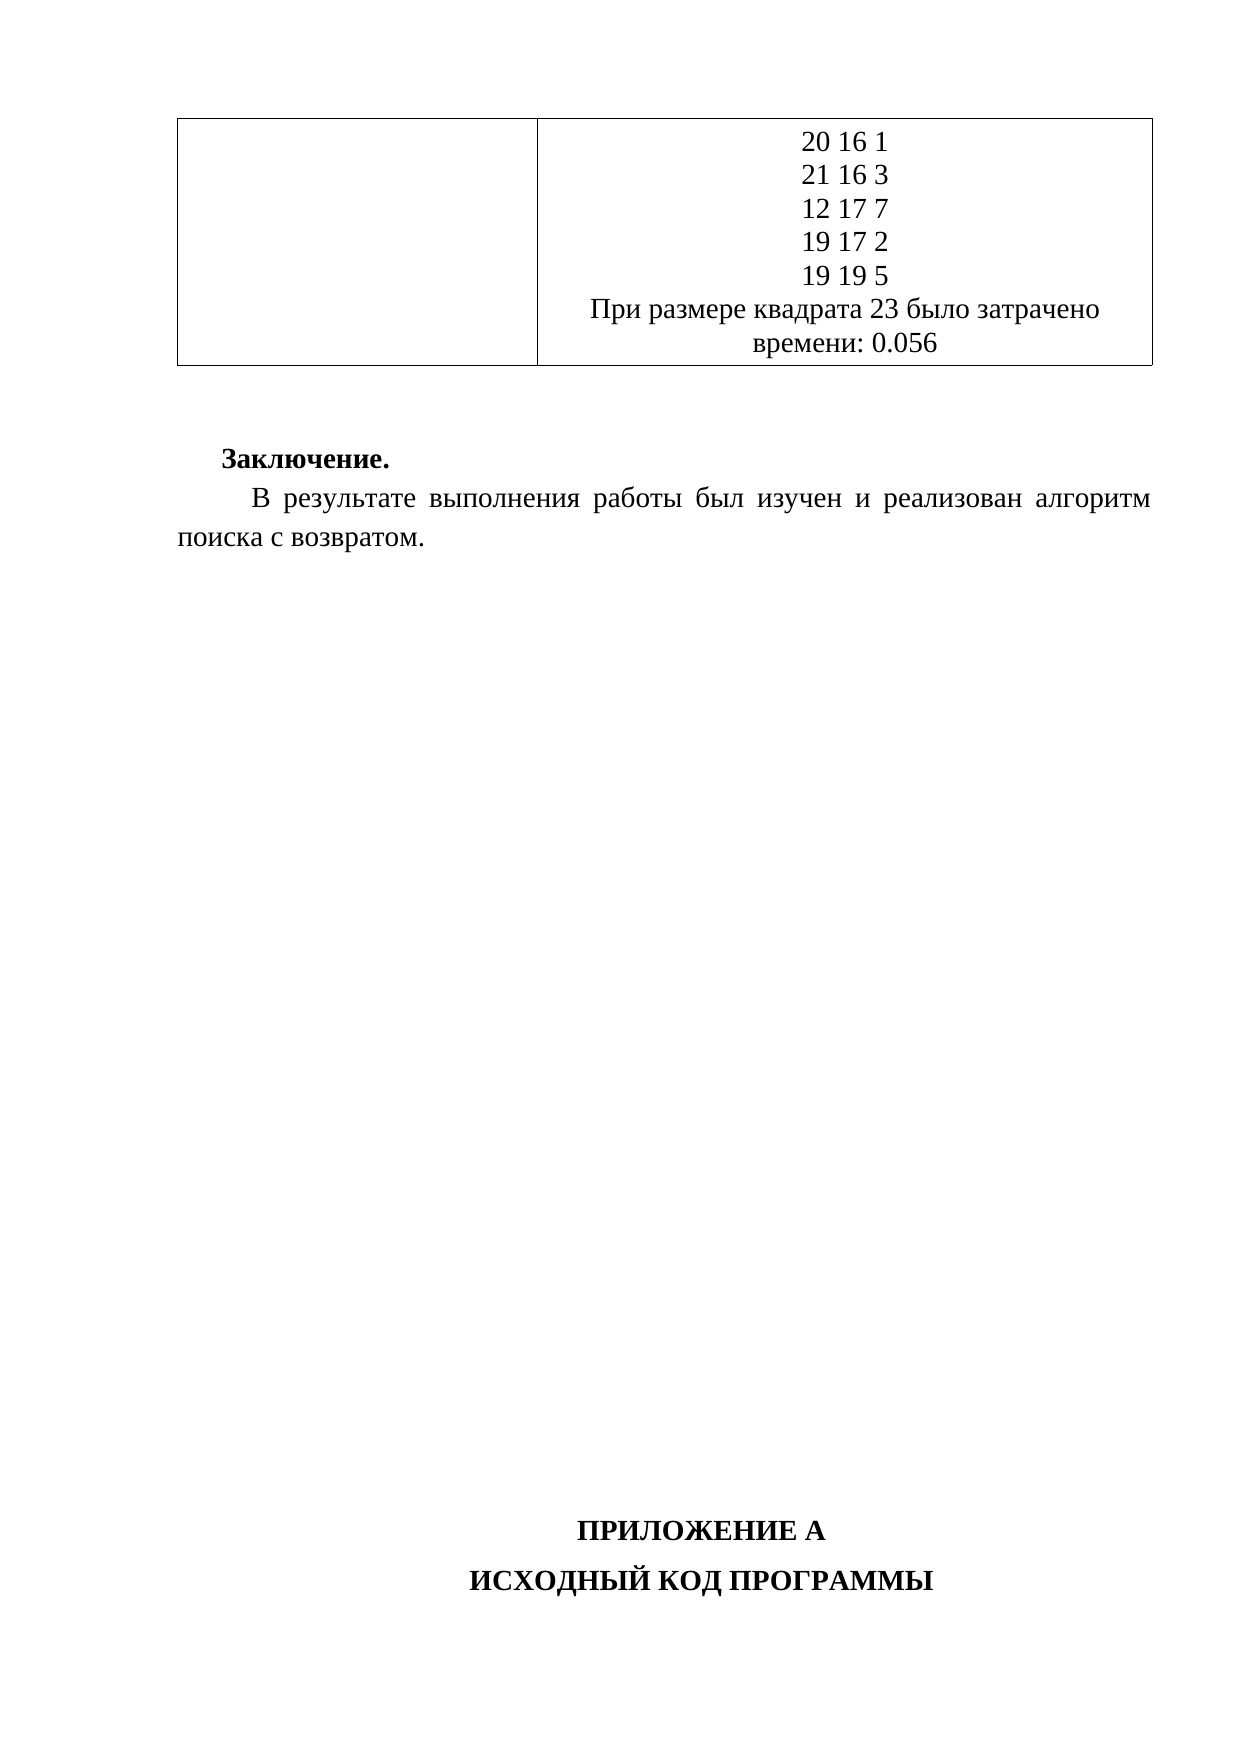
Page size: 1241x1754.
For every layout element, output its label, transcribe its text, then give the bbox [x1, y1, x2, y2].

text Заключение. [177, 442, 1152, 475]
text ПРИЛОЖЕНИЕ А [177, 1513, 1152, 1547]
table_cell [178, 119, 537, 364]
text ИСХОДНЫЙ КОД ПРОГРАММЫ [177, 1563, 1152, 1597]
table_cell 20 16 1 21 16 3 12 17 7 19 17 2 19 19 5 При размере квадрата 23 было затрачено времени: 0.056 [538, 119, 1152, 364]
text В результате выполнения работы был изучен и реализован алгоритм поиска с возвратом. [177, 480, 1152, 552]
